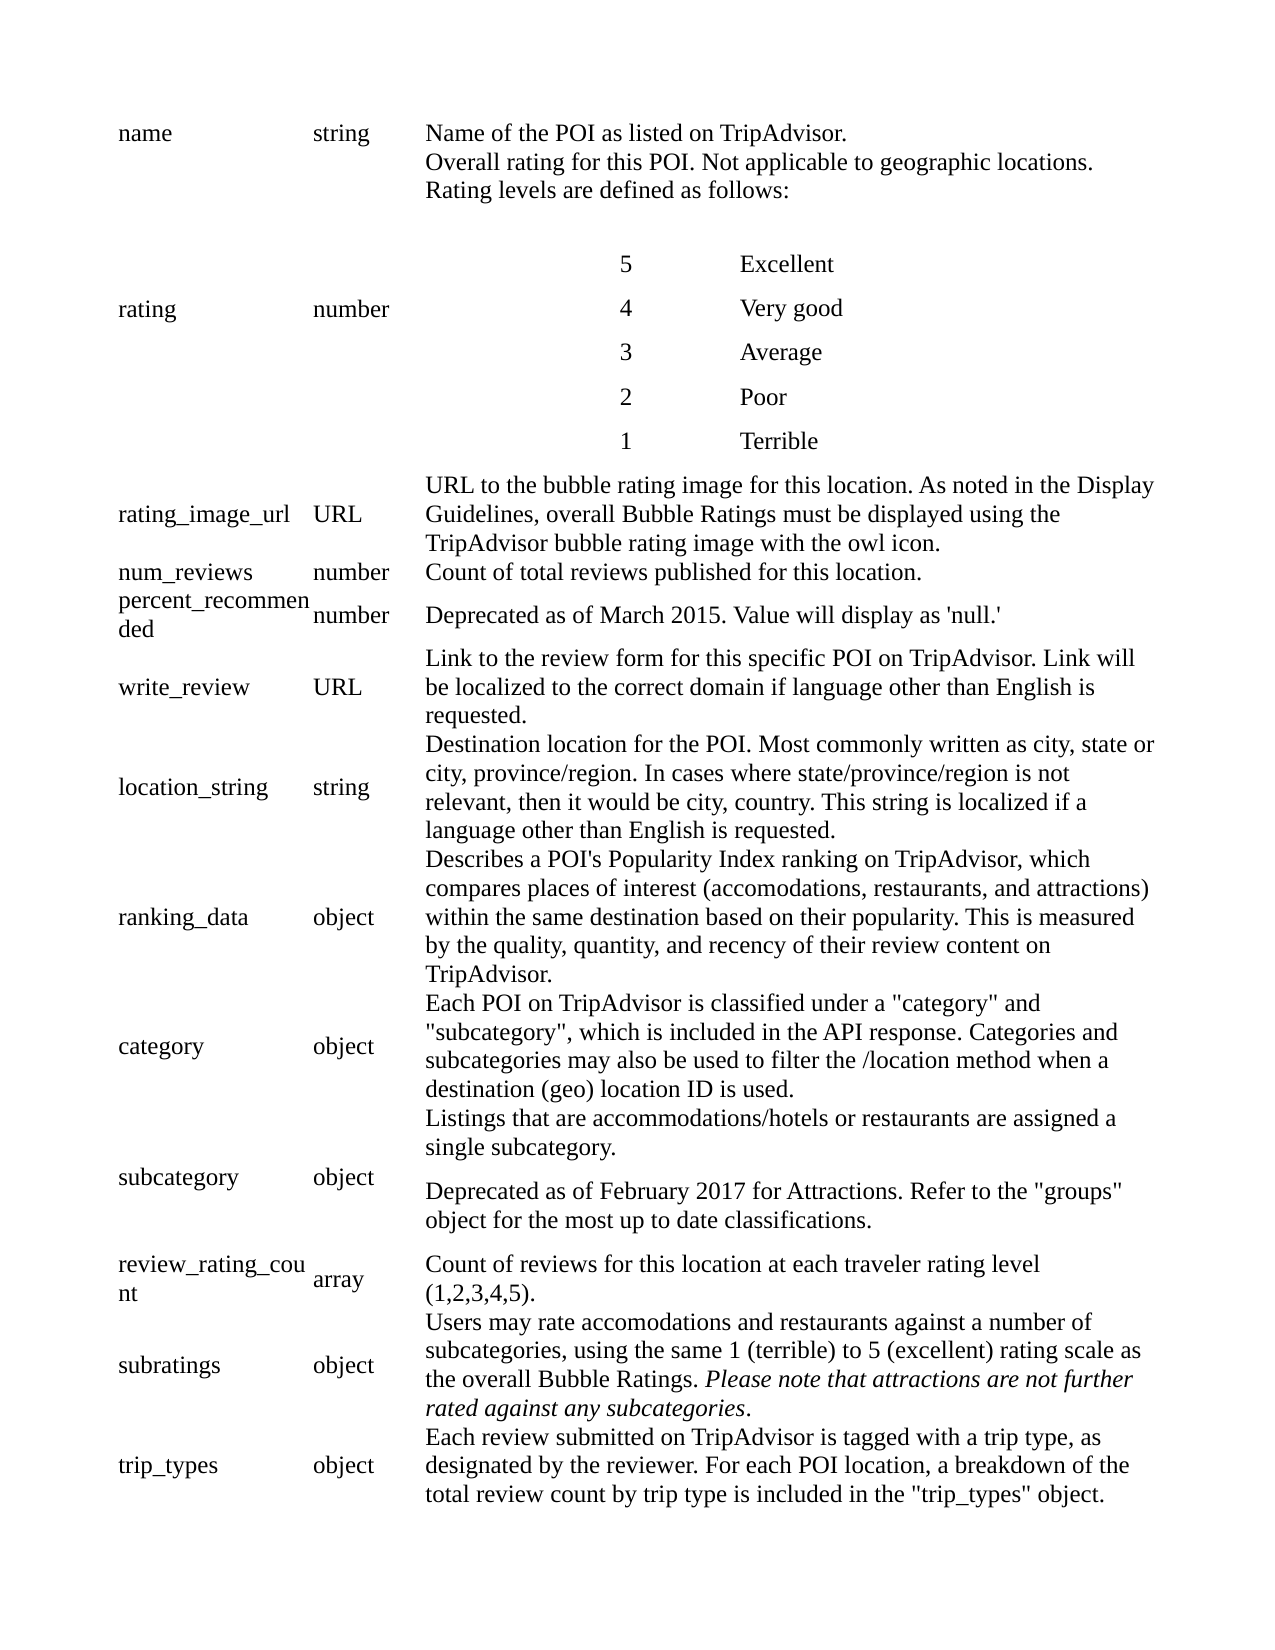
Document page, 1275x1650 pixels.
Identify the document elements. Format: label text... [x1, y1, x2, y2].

table_cell Describes a POI's Popularity Index ranking on TripAdvisor, which compares places of interest (accomodations, restaurants, and attractions) within the same destination based on their popularity. This is measured by the quality, quantity, and recency of their review content on TripAdvisor. [425, 844, 1157, 988]
table_cell Deprecated as of March 2015. Value will display as 'null.' [425, 586, 1157, 643]
table_cell Average [740, 338, 962, 382]
table_cell write_review [118, 643, 313, 729]
table_cell number [313, 147, 425, 471]
table_cell Poor [740, 382, 962, 426]
table_cell object [313, 844, 425, 988]
table_cell location_string [118, 729, 313, 844]
table_cell rating [118, 147, 313, 471]
table_header 5 [620, 249, 739, 293]
table_cell object [313, 1422, 425, 1508]
table_cell subcategory [118, 1103, 313, 1249]
table_cell number [313, 557, 425, 586]
table_cell category [118, 988, 313, 1103]
table_cell review_rating_count [118, 1249, 313, 1307]
table_cell ranking_data [118, 844, 313, 988]
table_cell 3 [620, 338, 739, 382]
table_cell trip_types [118, 1422, 313, 1508]
table_cell percent_recommended [118, 586, 313, 643]
table_cell subratings [118, 1307, 313, 1422]
table_cell 4 [620, 293, 739, 337]
table_cell number [313, 586, 425, 643]
table_cell array [313, 1249, 425, 1307]
table_cell Overall rating for this POI. Not applicable to geographic locations. Rating levels are defined as follows: [425, 147, 1157, 471]
table_cell Very good [740, 293, 962, 337]
table_header Excellent [740, 249, 962, 293]
table_cell Users may rate accomodations and restaurants against a number of subcategories, using the same 1 (terrible) to 5 (excellent) rating scale as the overall Bubble Ratings. Please note that attractions are not further rated against any subcategories. [425, 1307, 1157, 1422]
table_cell string [313, 729, 425, 844]
table_cell Each POI on TripAdvisor is classified under a "category" and "subcategory", which is included in the API response. Categories and subcategories may also be used to filter the /location method when a destination (geo) location ID is used. [425, 988, 1157, 1103]
table_cell Count of total reviews published for this location. [425, 557, 1157, 586]
table_cell 2 [620, 382, 739, 426]
table_cell Listings that are accommodations/hotels or restaurants are assigned a single subcategory. Deprecated as of February 2017 for Attractions. Refer to the "groups" object for the most up to date classifications. [425, 1103, 1157, 1249]
table_cell URL [313, 643, 425, 729]
table_cell Count of reviews for this location at each traveler rating level (1,2,3,4,5). [425, 1249, 1157, 1307]
table_cell Terrible [740, 426, 962, 471]
table_cell Link to the review form for this specific POI on TripAdvisor. Link will be localized to the correct domain if language other than English is requested. [425, 643, 1157, 729]
table_cell object [313, 988, 425, 1103]
table_cell Name of the POI as listed on TripAdvisor. [425, 118, 1157, 147]
table_cell num_reviews [118, 557, 313, 586]
table_cell object [313, 1307, 425, 1422]
table_cell URL to the bubble rating image for this location. As noted in the Display Guidelines, overall Bubble Ratings must be displayed using the TripAdvisor bubble rating image with the owl icon. [425, 471, 1157, 557]
table_cell object [313, 1103, 425, 1249]
table_cell 1 [620, 426, 739, 471]
table_cell string [313, 118, 425, 147]
table_cell Each review submitted on TripAdvisor is tagged with a trip type, as designated by the reviewer. For each POI location, a breakdown of the total review count by trip type is included in the "trip_types" object. [425, 1422, 1157, 1508]
table_cell name [118, 118, 313, 147]
table_cell Destination location for the POI. Most commonly written as city, state or city, province/region. In cases where state/province/region is not relevant, then it would be city, country. This string is localized if a language other than English is requested. [425, 729, 1157, 844]
table_cell rating_image_url [118, 471, 313, 557]
table_cell URL [313, 471, 425, 557]
